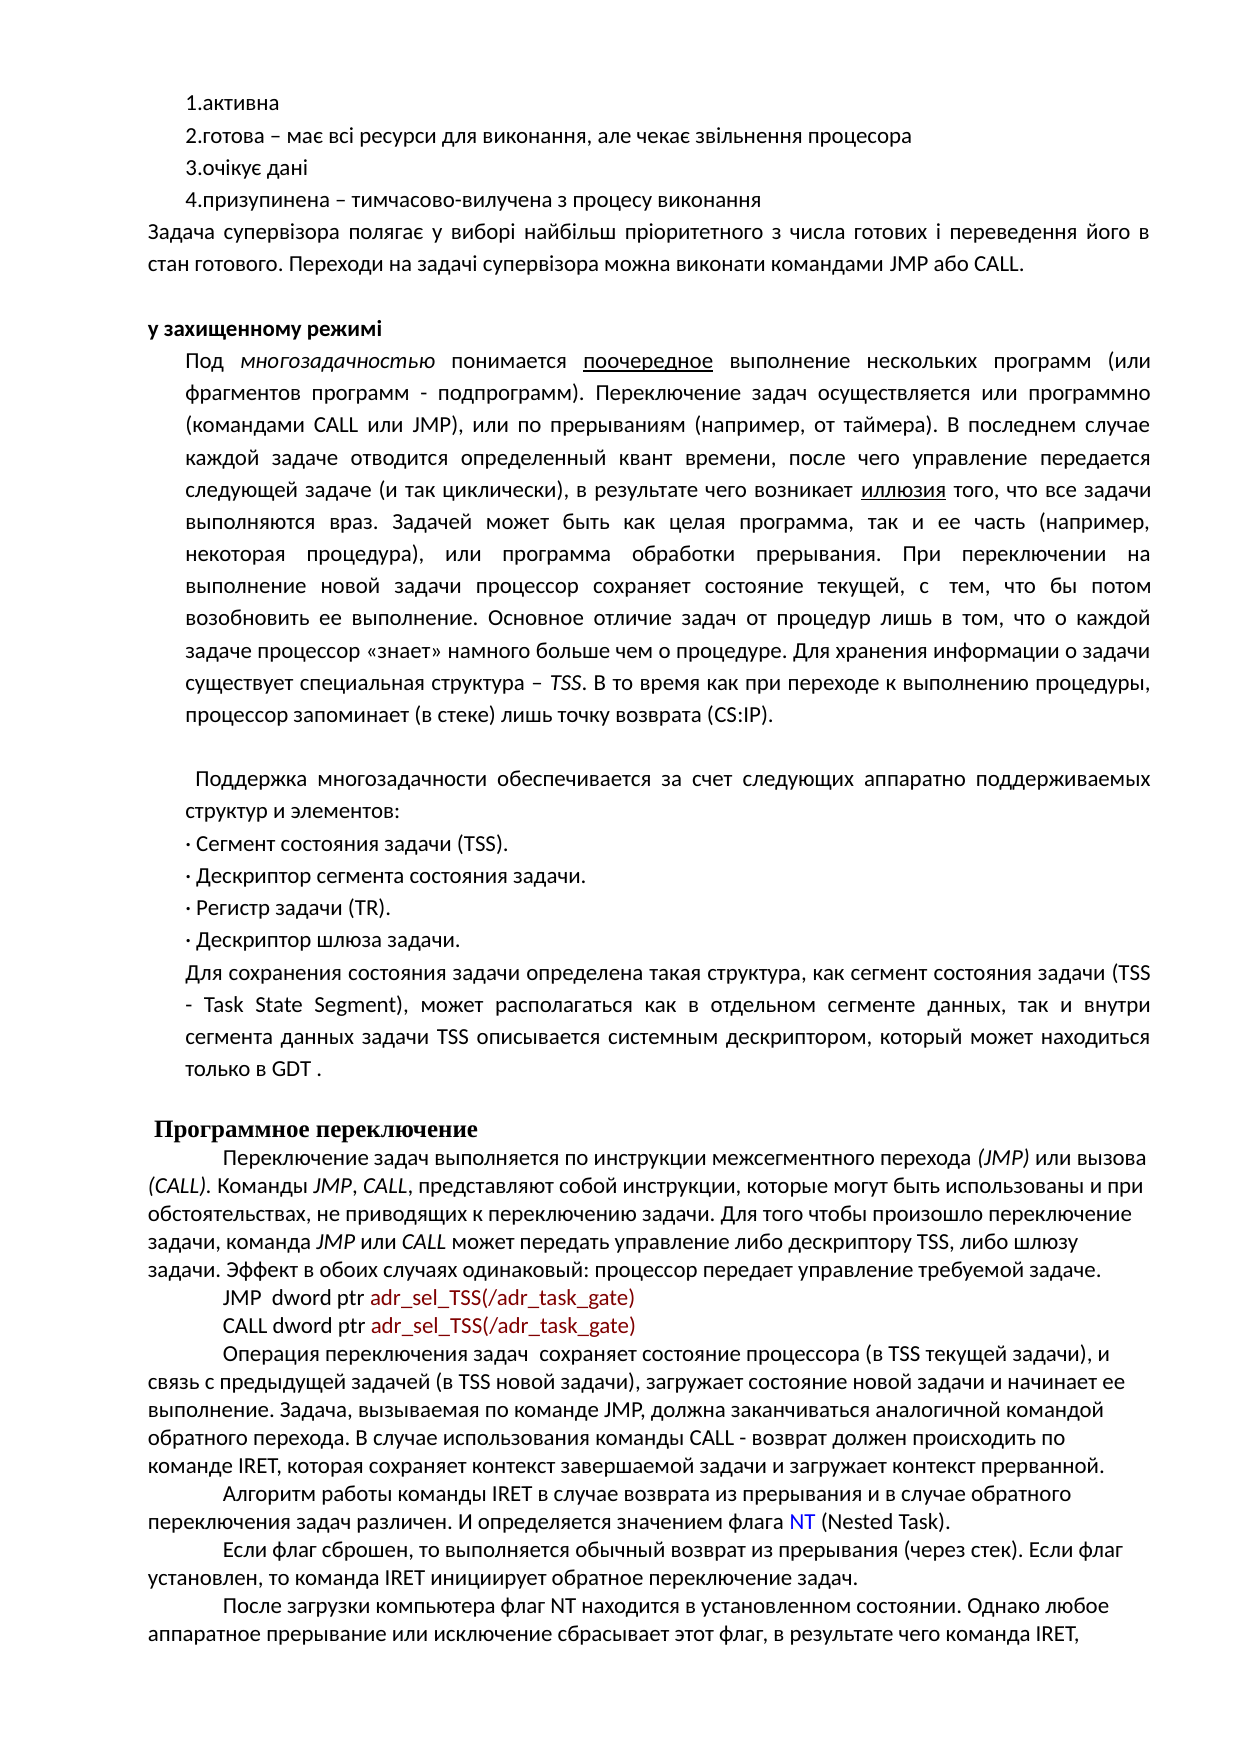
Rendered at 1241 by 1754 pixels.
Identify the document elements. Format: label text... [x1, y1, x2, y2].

text Переключение задач выполняется по инструкции межсегментного перехода (JMP) или вызова (CALL). Команды JMP, CALL, представляют собой инструкции, которые могут быть использованы и при обстоятельствах, не приводящих к переключению задачи. Для того чтобы произошло переключение задачи, команда JMP или CALL может передать управление либо дескриптору TSS, либо шлюзу задачи. Эффект в обоих случаях одинаковый: процессор передает управление требуемой задаче. [148, 1143, 1152, 1283]
text Для сохранения состояния задачи определена такая структура, как сегмент состояния задачи (TSS - Task State Segment), может располагаться как в отдельном сегменте данных, так и внутри сегмента данных задачи TSS описывается системным дескриптором, который может находиться только в GDT . [185, 958, 1152, 1082]
text Операция переключения задач сохраняет состояние процессора (в TSS текущей задачи), и связь с предыдущей задачей (в TSS новой задачи), загружает состояние новой задачи и начинает ее выполнение. Задача, вызываемая по команде JMP, должна заканчиваться аналогичной командой обратного перехода. В случае использования команды CALL - возврат должен происходить по команде IRET, которая сохраняет контекст завершаемой задачи и загружает контекст прерванной. [148, 1339, 1152, 1479]
text Задача супервізора полягає у виборі найбільш пріоритетного з числа готових і переведення його в стан готового. Переходи на задачі супервізора можна виконати командами JMP або CALL. [148, 217, 1152, 277]
list готова – має всі ресурси для виконання, але чекає звільнення процесора [185, 121, 1152, 149]
text После загрузки компьютера флаг NT находится в установленном состоянии. Однако любое аппаратное прерывание или исключение сбрасывает этот флаг, в результате чего команда IRET, [148, 1591, 1152, 1647]
text JMP dword ptr adr_sel_TSS(/adr_task_gate) [148, 1283, 1152, 1311]
text · Сегмент состояния задачи (TSS). [185, 829, 1152, 857]
text CALL dword ptr adr_sel_TSS(/adr_task_gate) [148, 1311, 1152, 1339]
text · Регистр задачи (TR). [185, 893, 1152, 921]
text · Дескриптор шлюза задачи. [185, 925, 1152, 953]
list активна [185, 88, 1152, 117]
text · Дескриптор сегмента состояния задачи. [185, 861, 1152, 889]
text Поддержка многозадачности обеспечивается за счет следующих аппаратно поддерживаемых структур и элементов: [185, 764, 1152, 825]
text Если флаг сброшен, то выполняется обычный возврат из прерывания (через стек). Если флаг установлен, то команда IRET инициирует обратное переключение задач. [148, 1535, 1152, 1591]
text Алгоритм работы команды IRET в случае возврата из прерывания и в случае обратного переключения задач различен. И определяется значением флага NT (Nested Task). [148, 1479, 1152, 1535]
text у захищенному режимі [148, 314, 1152, 342]
text Под многозадачностью понимается поочередное выполнение нескольких программ (или фрагментов программ - подпрограмм). Переключение задач осуществляется или программно (командами CALL или JMP), или по прерываниям (например, от таймера). В последнем случае каждой задаче отводится определенный квант времени, после чего управление передается следующей задаче (и так циклически), в результате чего возникает иллюзия того, что все задачи выполняются враз. Задачей может быть как целая программа, так и ее часть (например, некоторая процедура), или программа обработки прерывания. При переключении на выполнение новой задачи процессор сохраняет состояние текущей, с тем, что бы потом возобновить ее выполнение. Основное отличие задач от процедур лишь в том, что о каждой задаче процессор «знает» намного больше чем о процедуре. Для хранения информации о задачи существует специальная структура – TSS. В то время как при переходе к выполнению процедуры, процессор запоминает (в стеке) лишь точку возврата (CS:IP). [185, 346, 1152, 728]
subtitle Программное переключение [148, 1114, 1152, 1143]
list призупинена – тимчасово-вилучена з процесу виконання [185, 185, 1152, 213]
list очікує дані [185, 153, 1152, 181]
